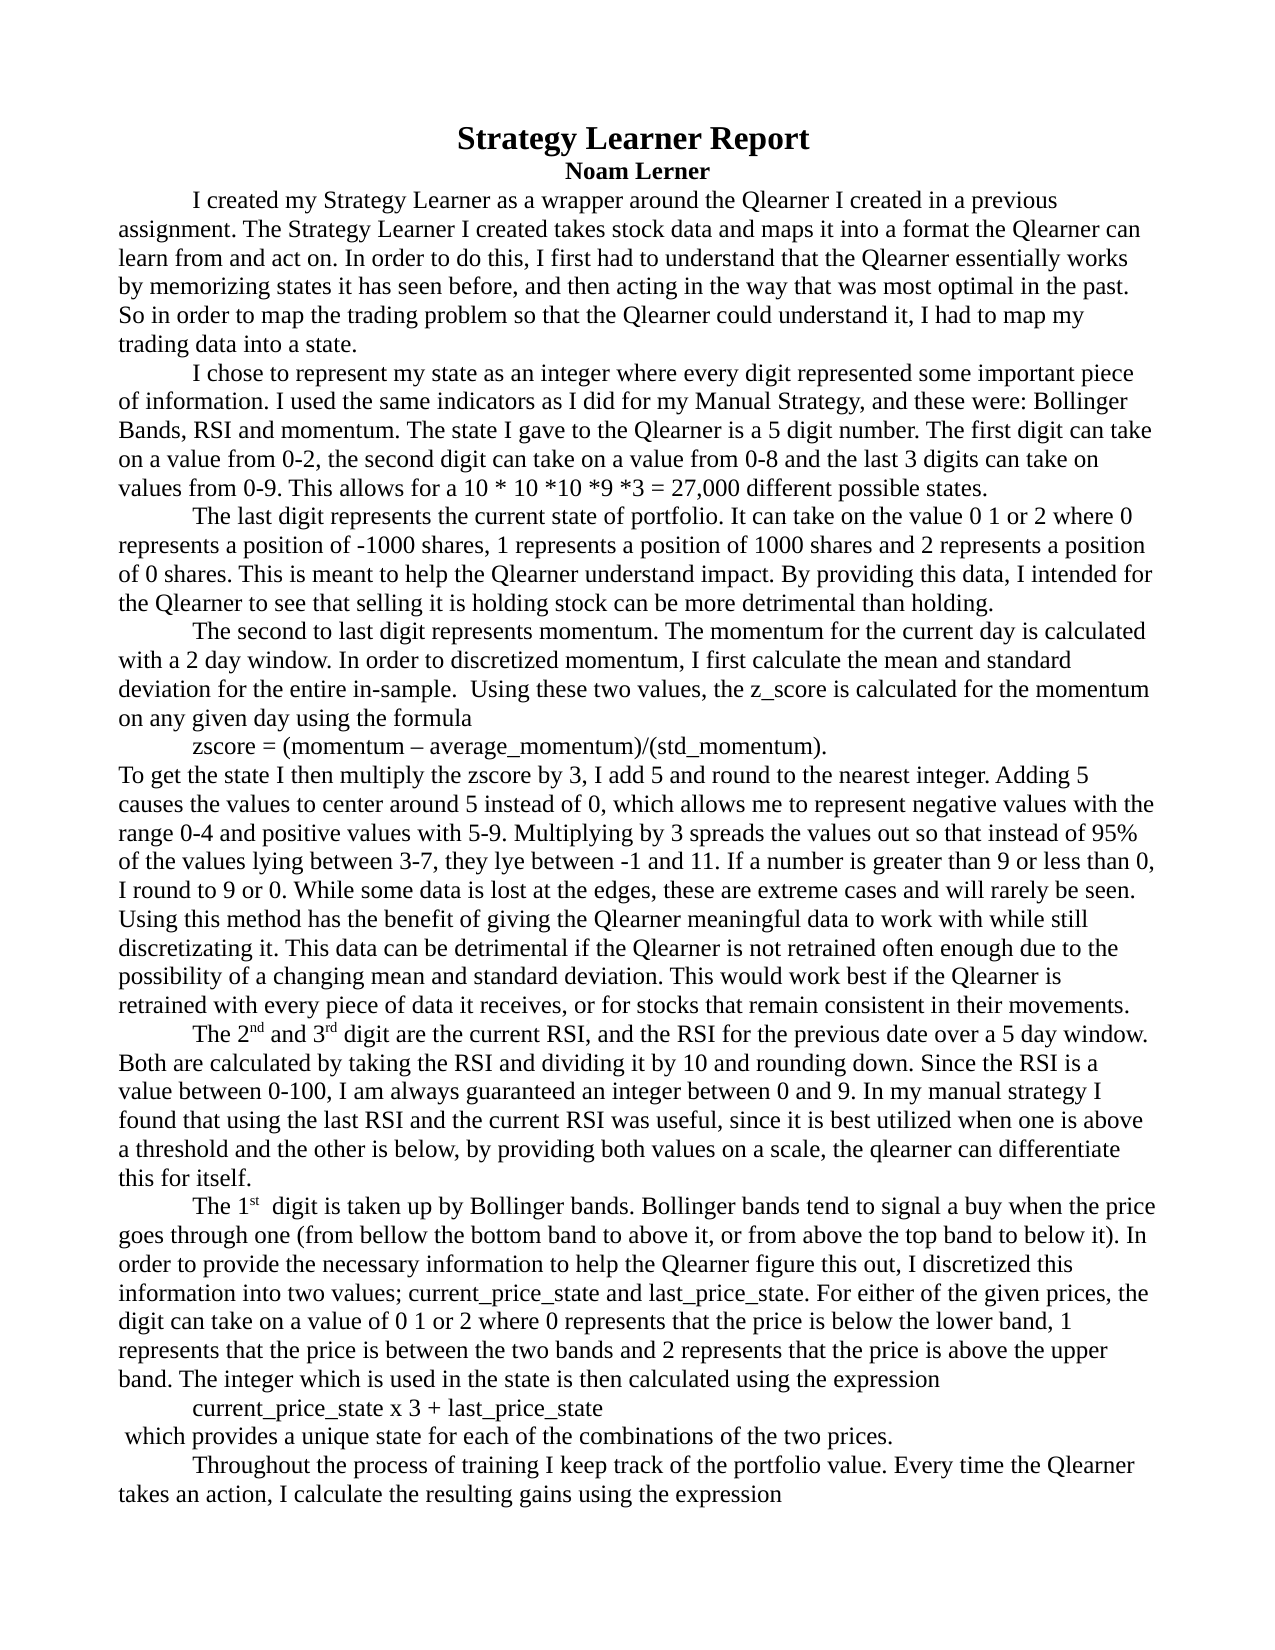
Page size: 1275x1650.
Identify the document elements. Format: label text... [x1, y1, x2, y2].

text The 2nd and 3rd digit are the current RSI, and the RSI for the previous date over a 5 day window. Both are calculated by taking the RSI and dividing it by 10 and rounding down. Since the RSI is a value between 0-100, I am always guaranteed an integer between 0 and 9. In my manual strategy I found that using the last RSI and the current RSI was useful, since it is best utilized when one is above a threshold and the other is below, by providing both values on a scale, the qlearner can differentiate this for itself. [118, 1019, 1157, 1191]
text The last digit represents the current state of portfolio. It can take on the value 0 1 or 2 where 0 represents a position of -1000 shares, 1 represents a position of 1000 shares and 2 represents a position of 0 shares. This is meant to help the Qlearner understand impact. By providing this data, I intended for the Qlearner to see that selling it is holding stock can be more detrimental than holding. [118, 501, 1157, 616]
text I created my Strategy Learner as a wrapper around the Qlearner I created in a previous assignment. The Strategy Learner I created takes stock data and maps it into a format the Qlearner can learn from and act on. In order to do this, I first had to understand that the Qlearner essentially works by memorizing states it has seen before, and then acting in the way that was most optimal in the past. So in order to map the trading problem so that the Qlearner could understand it, I had to map my trading data into a state. [118, 185, 1157, 358]
text I chose to represent my state as an integer where every digit represented some important piece of information. I used the same indicators as I did for my Manual Strategy, and these were: Bollinger Bands, RSI and momentum. The state I gave to the Qlearner is a 5 digit number. The first digit can take on a value from 0-2, the second digit can take on a value from 0-8 and the last 3 digits can take on values from 0-9. This allows for a 10 * 10 *10 *9 *3 = 27,000 different possible states. [118, 358, 1157, 501]
text Throughout the process of training I keep track of the portfolio value. Every time the Qlearner takes an action, I calculate the resulting gains using the expression [118, 1450, 1157, 1508]
text To get the state I then multiply the zscore by 3, I add 5 and round to the nearest integer. Adding 5 causes the values to center around 5 instead of 0, which allows me to represent negative values with the range 0-4 and positive values with 5-9. Multiplying by 3 spreads the values out so that instead of 95% of the values lying between 3-7, they lye between -1 and 11. If a number is greater than 9 or less than 0, I round to 9 or 0. While some data is lost at the edges, these are extreme cases and will rarely be seen. Using this method has the benefit of giving the Qlearner meaningful data to work with while still discretizating it. This data can be detrimental if the Qlearner is not retrained often enough due to the possibility of a changing mean and standard deviation. This would work best if the Qlearner is retrained with every piece of data it receives, or for stocks that remain consistent in their movements. [118, 760, 1157, 1019]
text Strategy Learner Report [118, 118, 1157, 156]
text current_price_state x 3 + last_price_state [118, 1393, 1157, 1421]
text The second to last digit represents momentum. The momentum for the current day is calculated with a 2 day window. In order to discretized momentum, I first calculate the mean and standard deviation for the entire in-sample. Using these two values, the z_score is calculated for the momentum on any given day using the formula [118, 616, 1157, 731]
text zscore = (momentum – average_momentum)/(std_momentum). [118, 731, 1157, 760]
text Noam Lerner [118, 156, 1157, 185]
text The 1st digit is taken up by Bollinger bands. Bollinger bands tend to signal a buy when the price goes through one (from bellow the bottom band to above it, or from above the top band to below it). In order to provide the necessary information to help the Qlearner figure this out, I discretized this information into two values; current_price_state and last_price_state. For either of the given prices, the digit can take on a value of 0 1 or 2 where 0 represents that the price is below the lower band, 1 represents that the price is between the two bands and 2 represents that the price is above the upper band. The integer which is used in the state is then calculated using the expression [118, 1191, 1157, 1393]
text which provides a unique state for each of the combinations of the two prices. [118, 1421, 1157, 1450]
